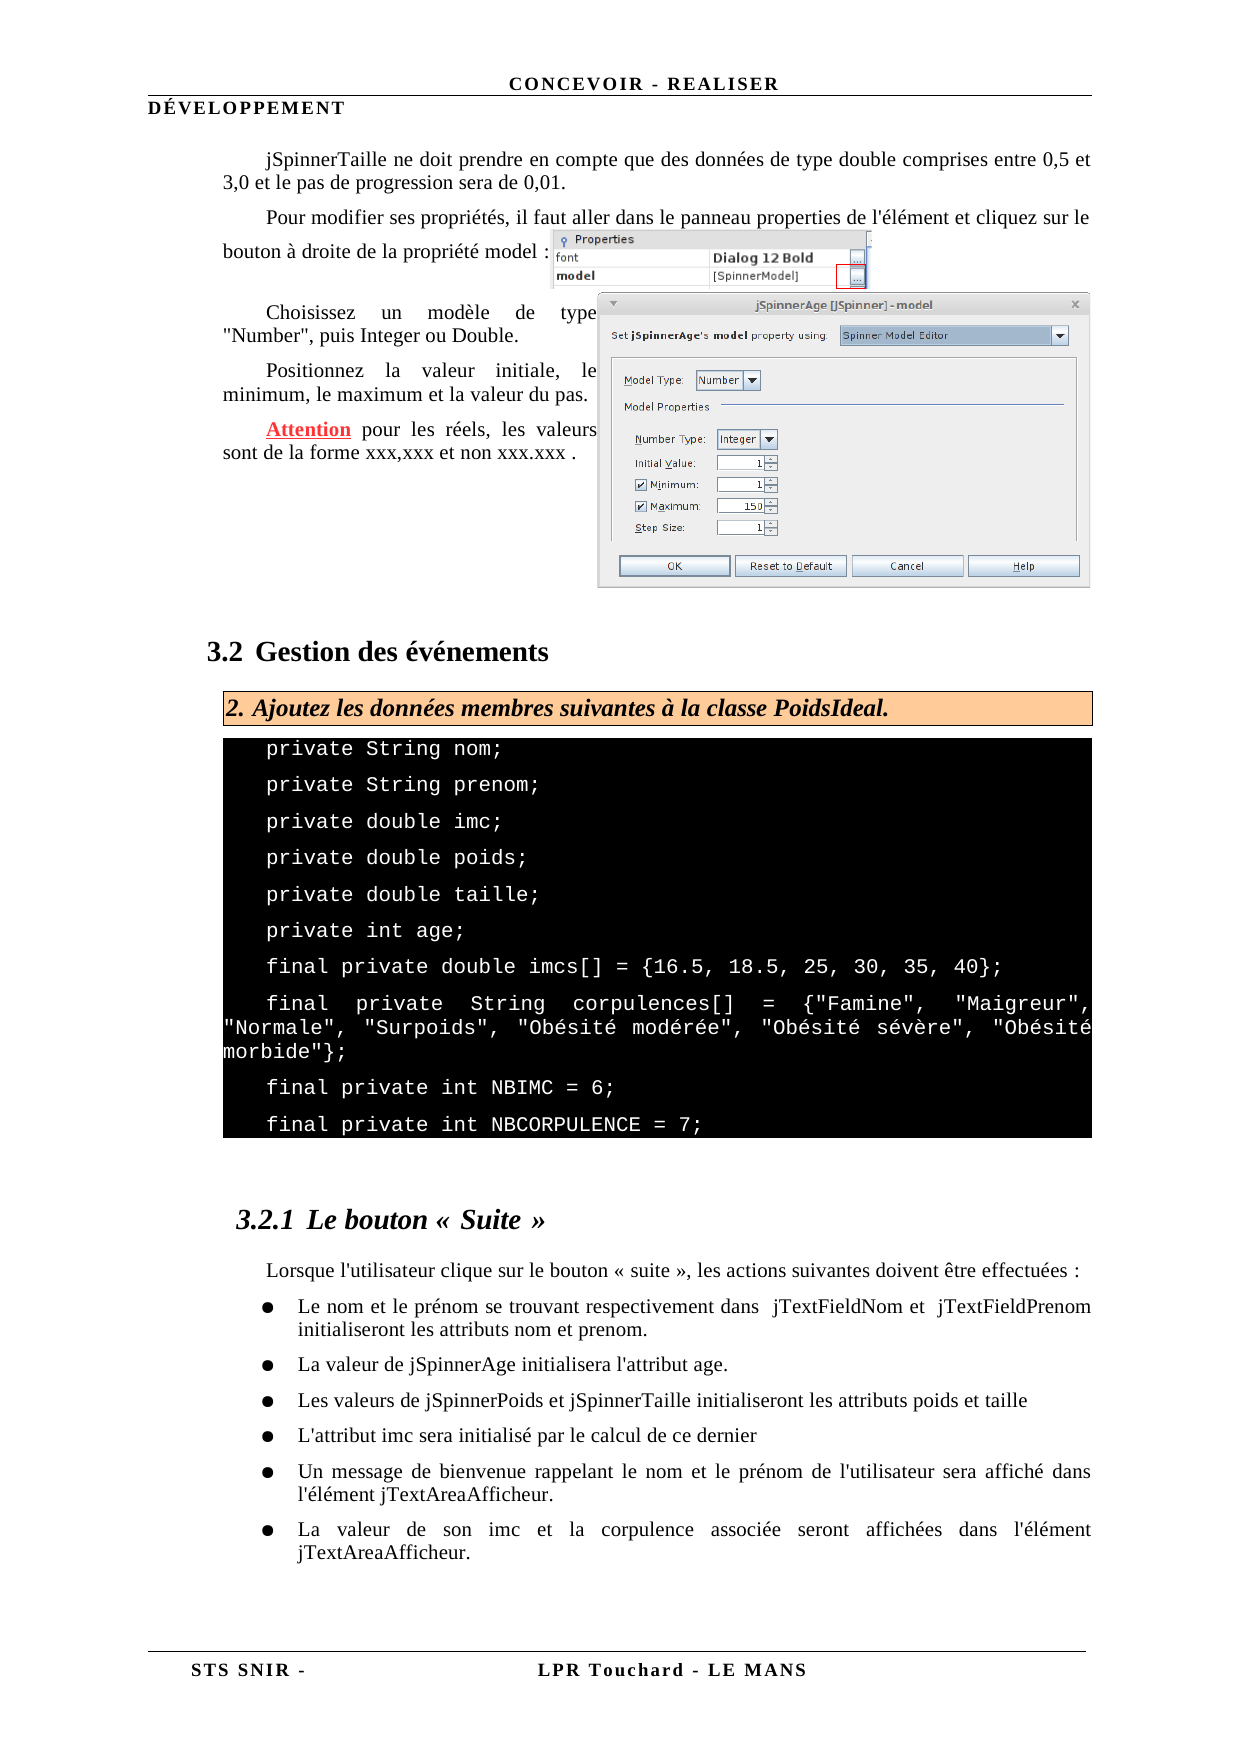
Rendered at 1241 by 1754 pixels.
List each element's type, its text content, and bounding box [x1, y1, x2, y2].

picture [549, 229, 872, 289]
text Lorsque l'utilisateur clique sur le bouton « suite », les actions suivantes doivent être effectuées : [223, 1259, 1092, 1282]
list Le nom et le prénom se trouvant respectivement dans jTextFieldNom et jTextFieldPrenom initialiseront les attributs nom et prenom. [260, 1294, 1092, 1341]
list L'attribut imc sera initialisé par le calcul de ce dernier [260, 1424, 1092, 1447]
text final private String corpulences[] = {"Famine", "Maigreur", "Normale", "Surpoids", "Obésité modérée", "Obésité sévère", "Obésité morbide"}; [223, 993, 1092, 1065]
text private double taille; [223, 883, 1092, 907]
text final private double imcs[] = {16.5, 18.5, 25, 30, 35, 40}; [223, 956, 1092, 980]
subtitle Le bouton « Suite » [148, 1206, 1092, 1235]
text private int age; [223, 920, 1092, 944]
text Choisissez un modèle de type "Number", puis Integer ou Double. [223, 301, 597, 347]
list Un message de bienvenue rappelant le nom et le prénom de l'utilisateur sera affiché dans l'élément jTextAreaAfficheur. [260, 1460, 1092, 1506]
text private String nom; [223, 738, 1092, 762]
text final private int NBCORPULENCE = 7; [223, 1114, 1092, 1138]
list Ajoutez les données membres suivantes à la classe PoidsIdeal. [224, 692, 1092, 725]
text Pour modifier ses propriétés, il faut aller dans le panneau properties de l'élément et cliquez sur le bouton à droite de la propriété model : [223, 206, 1092, 288]
picture [837, 265, 865, 288]
picture [597, 292, 1091, 588]
text Positionnez la valeur initiale, le minimum, le maximum et la valeur du pas. [223, 359, 597, 405]
text final private int NBIMC = 6; [223, 1077, 1092, 1101]
list La valeur de jSpinnerAge initialisera l'attribut age. [260, 1353, 1092, 1376]
text Attention pour les réels, les valeurs sont de la forme xxx,xxx et non xxx.xxx . [223, 418, 597, 464]
text private double poids; [223, 847, 1092, 871]
text private double imc; [223, 811, 1092, 834]
list La valeur de son imc et la corpulence associée seront affichées dans l'élément jTextAreaAfficheur. [260, 1518, 1092, 1564]
text jSpinnerTaille ne doit prendre en compte que des données de type double comprises entre 0,5 et 3,0 et le pas de progression sera de 0,01. [223, 148, 1092, 194]
list Les valeurs de jSpinnerPoids et jSpinnerTaille initialiseront les attributs poids et taille [260, 1389, 1092, 1412]
subtitle Gestion des événements [148, 638, 1092, 667]
text private String prenom; [223, 774, 1092, 798]
